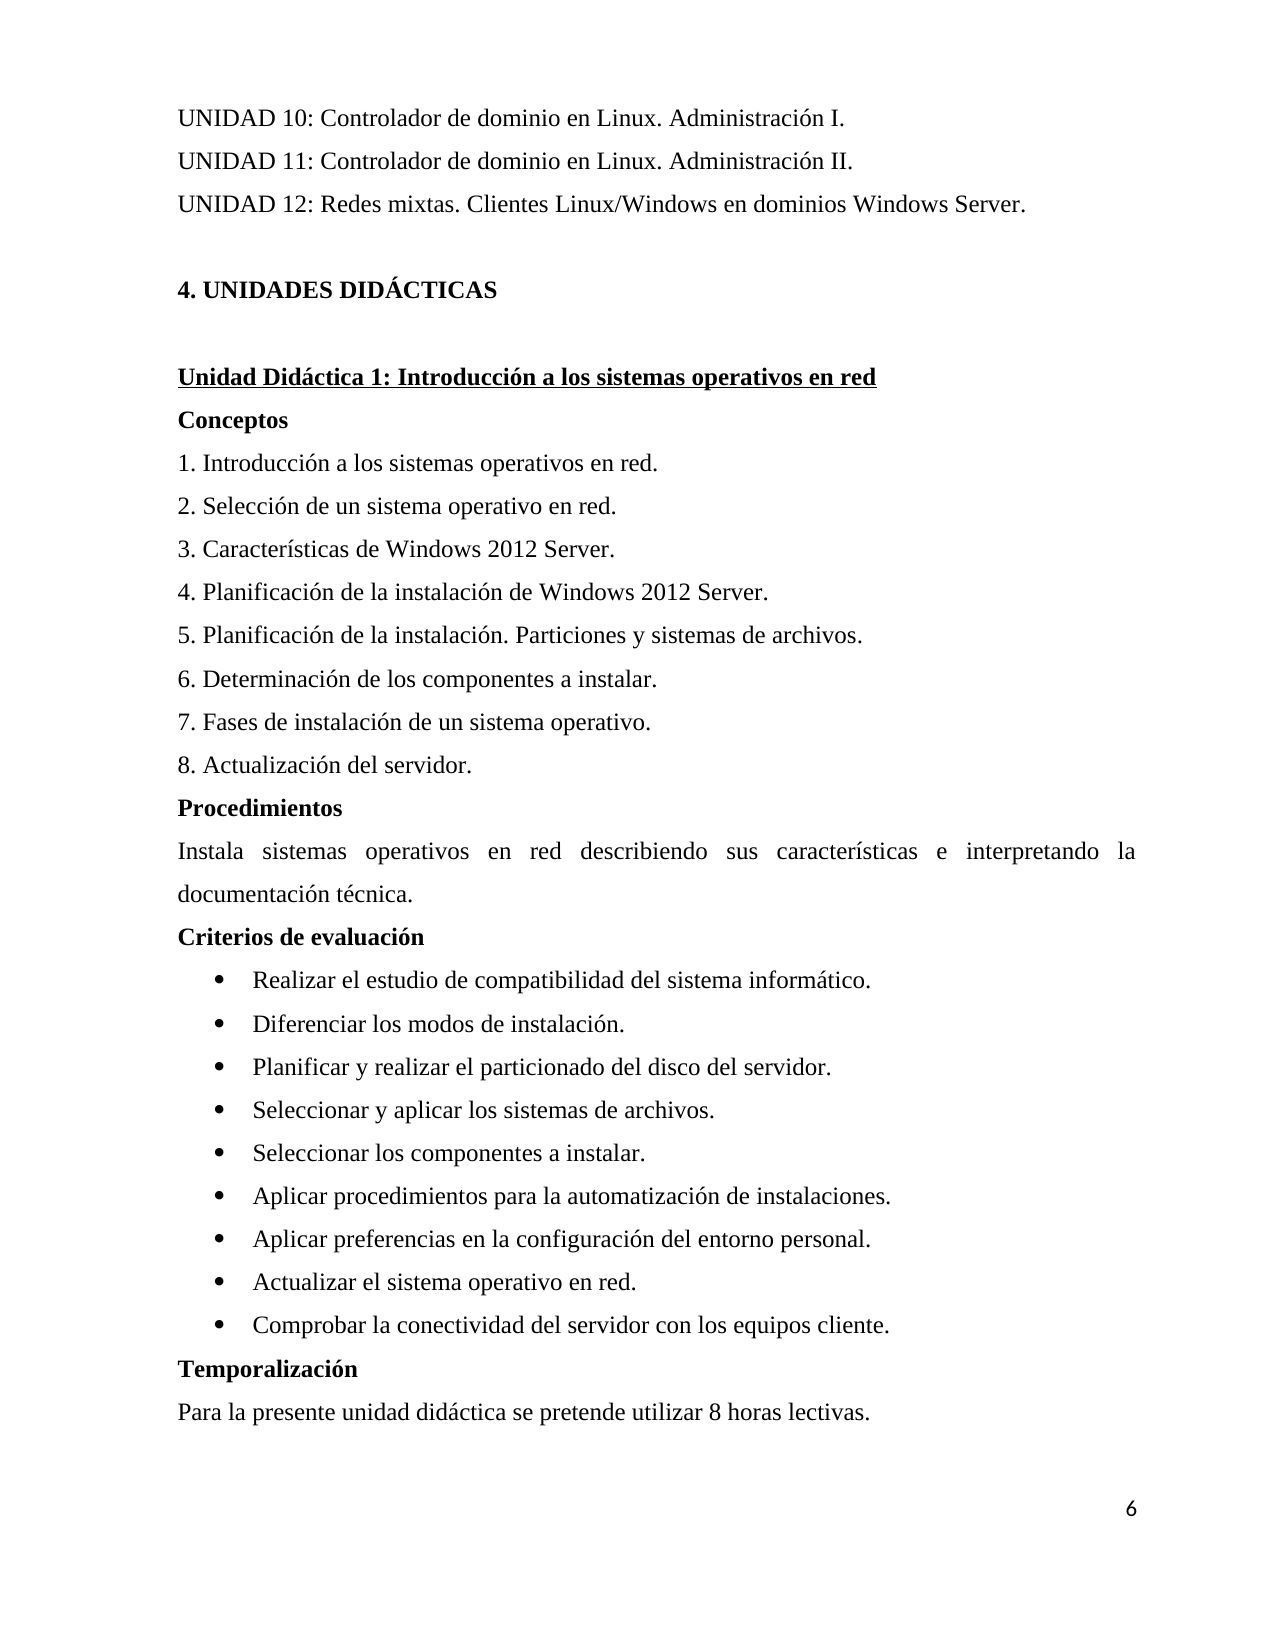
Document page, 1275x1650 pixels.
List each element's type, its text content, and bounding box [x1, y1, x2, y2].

text 4. UNIDADES DIDÁCTICAS [177, 276, 1137, 304]
text 8. Actualización del servidor. [177, 750, 1137, 779]
text Unidad Didáctica 1: Introducción a los sistemas operativos en red [177, 362, 1137, 391]
text 4. Planificación de la instalación de Windows 2012 Server. [177, 577, 1137, 606]
text Para la presente unidad didáctica se pretende utilizar 8 horas lectivas. [177, 1397, 1137, 1426]
list Realizar el estudio de compatibilidad del sistema informático. [215, 966, 1137, 994]
text 6. Determinación de los componentes a instalar. [177, 664, 1137, 692]
text UNIDAD 10: Controlador de dominio en Linux. Administración I. [177, 103, 1137, 132]
text Criterios de evaluación [177, 922, 1137, 951]
list Seleccionar y aplicar los sistemas de archivos. [215, 1095, 1137, 1124]
text 3. Características de Windows 2012 Server. [177, 534, 1137, 563]
list Comprobar la conectividad del servidor con los equipos cliente. [215, 1311, 1137, 1339]
text Temporalización [177, 1354, 1137, 1382]
list Seleccionar los componentes a instalar. [215, 1138, 1137, 1167]
text 1. Introducción a los sistemas operativos en red. [177, 448, 1137, 477]
text UNIDAD 11: Controlador de dominio en Linux. Administración II. [177, 146, 1137, 175]
list Aplicar preferencias en la configuración del entorno personal. [215, 1224, 1137, 1253]
text 5. Planificación de la instalación. Particiones y sistemas de archivos. [177, 621, 1137, 649]
list Actualizar el sistema operativo en red. [215, 1267, 1137, 1296]
text 7. Fases de instalación de un sistema operativo. [177, 707, 1137, 736]
text Procedimientos [177, 793, 1137, 822]
text Conceptos [177, 405, 1137, 434]
text 2. Selección de un sistema operativo en red. [177, 491, 1137, 520]
text UNIDAD 12: Redes mixtas. Clientes Linux/Windows en dominios Windows Server. [177, 189, 1137, 218]
text Instala sistemas operativos en red describiendo sus características e interpretando la documentación técnica. [177, 836, 1137, 908]
list Diferenciar los modos de instalación. [215, 1009, 1137, 1037]
list Aplicar procedimientos para la automatización de instalaciones. [215, 1181, 1137, 1210]
list Planificar y realizar el particionado del disco del servidor. [215, 1052, 1137, 1081]
